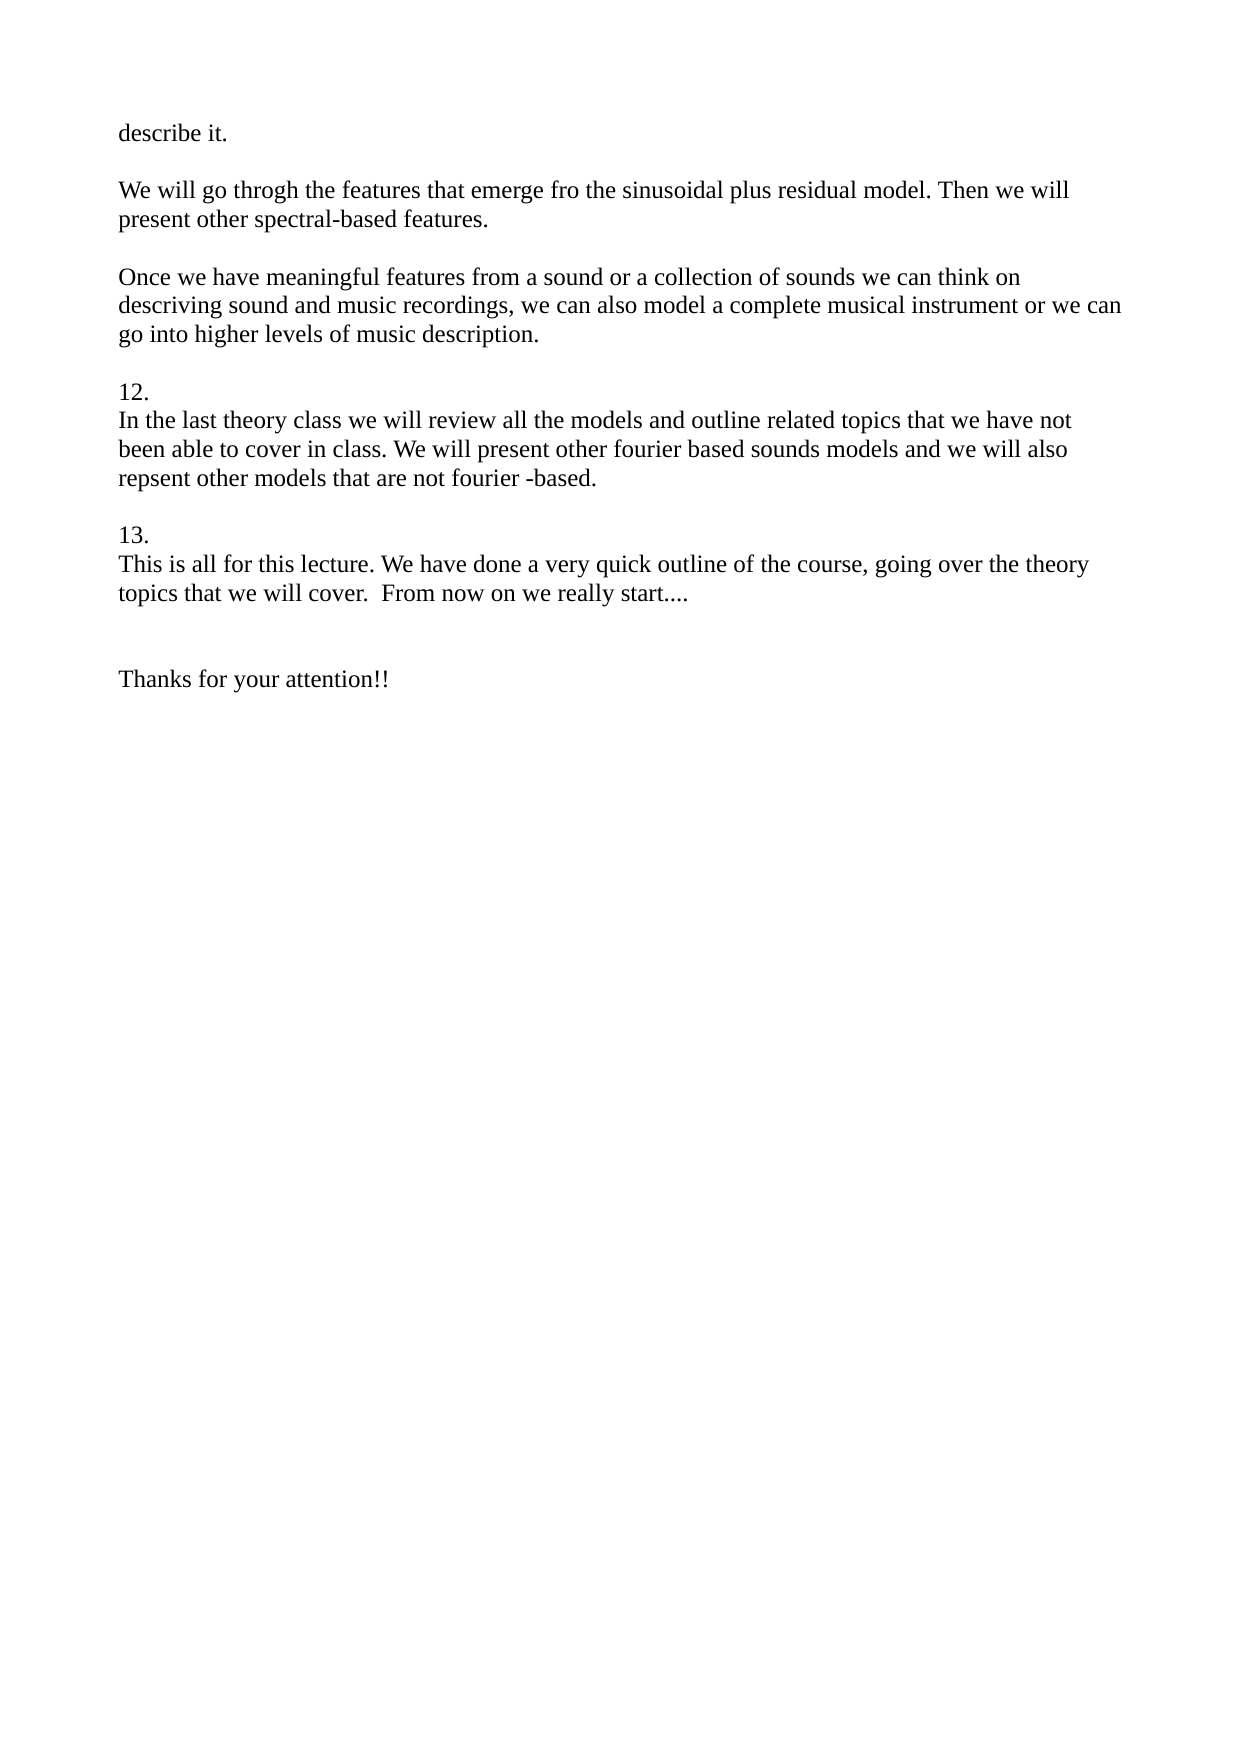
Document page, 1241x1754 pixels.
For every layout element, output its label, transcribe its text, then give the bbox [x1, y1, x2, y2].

text We will go throgh the features that emerge fro the sinusoidal plus residual model. Then we will present other spectral-based features. [118, 176, 1122, 233]
text 12. [118, 377, 1122, 406]
text Once we have meaningful features from a sound or a collection of sounds we can think on descriving sound and music recordings, we can also model a complete musical instrument or we can go into higher levels of music description. [118, 262, 1122, 348]
text 13. [118, 521, 1122, 549]
text In the last theory class we will review all the models and outline related topics that we have not been able to cover in class. We will present other fourier based sounds models and we will also repsent other models that are not fourier -based. [118, 406, 1122, 492]
text This is all for this lecture. We have done a very quick outline of the course, going over the theory topics that we will cover. From now on we really start.... [118, 549, 1122, 607]
text Thanks for your attention!! [118, 664, 1122, 693]
text describe it. [118, 118, 1122, 147]
